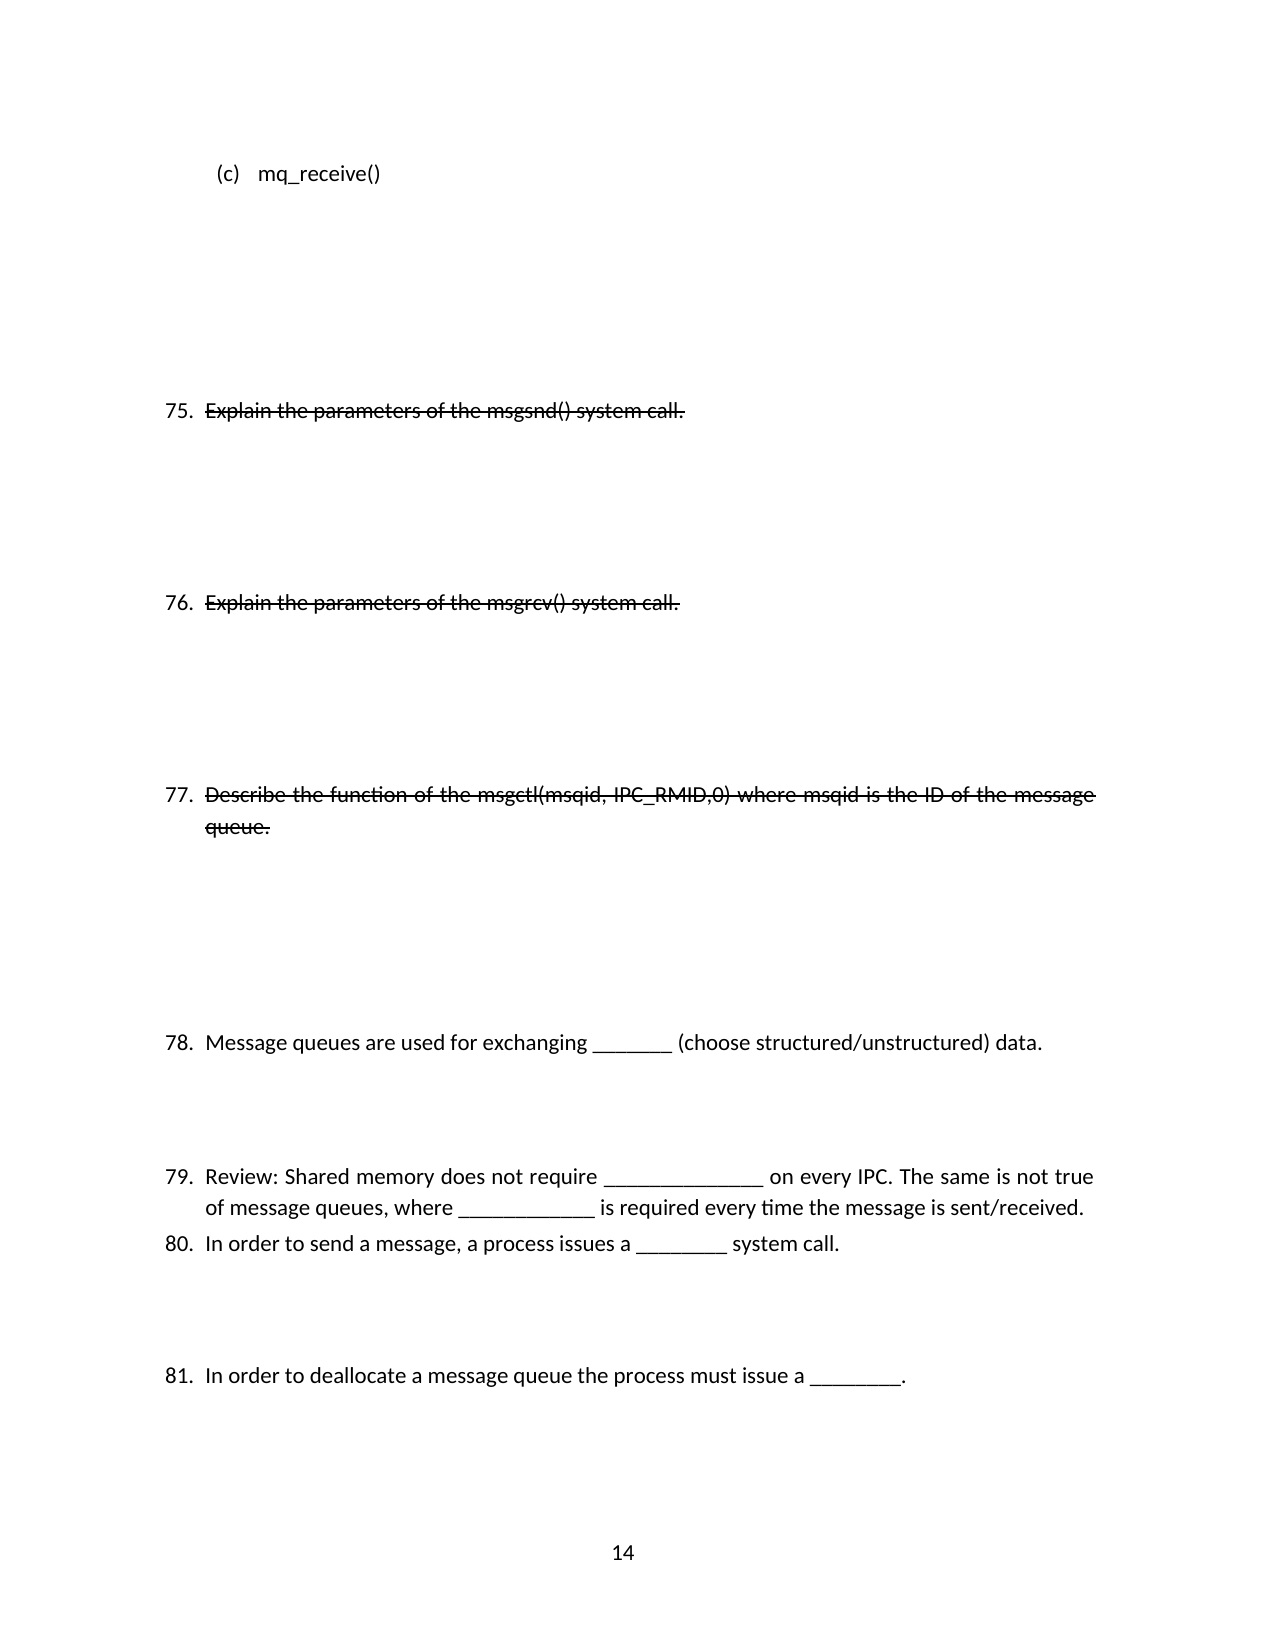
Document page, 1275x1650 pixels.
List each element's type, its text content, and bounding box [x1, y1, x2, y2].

list Explain the parameters of the msgrcv() system call. [165, 588, 1097, 616]
list In order to deallocate a message queue the process must issue a ________. [165, 1361, 1097, 1389]
list Message queues are used for exchanging _______ (choose structured/unstructured) data. [165, 1028, 1097, 1057]
list mq_receive() [216, 159, 1275, 187]
list In order to send a message, a process issues a ________ system call. [165, 1229, 1097, 1257]
list Explain the parameters of the msgsnd() system call. [165, 396, 1097, 424]
list Review: Shared memory does not require ______________ on every IPC. The same is not true of message queues, where ____________ is required every time the message is sent/received. [165, 1162, 1097, 1221]
list Describe the function of the msgctl(msqid, IPC_RMID,0) where msqid is the ID of the message queue. [165, 780, 1097, 840]
